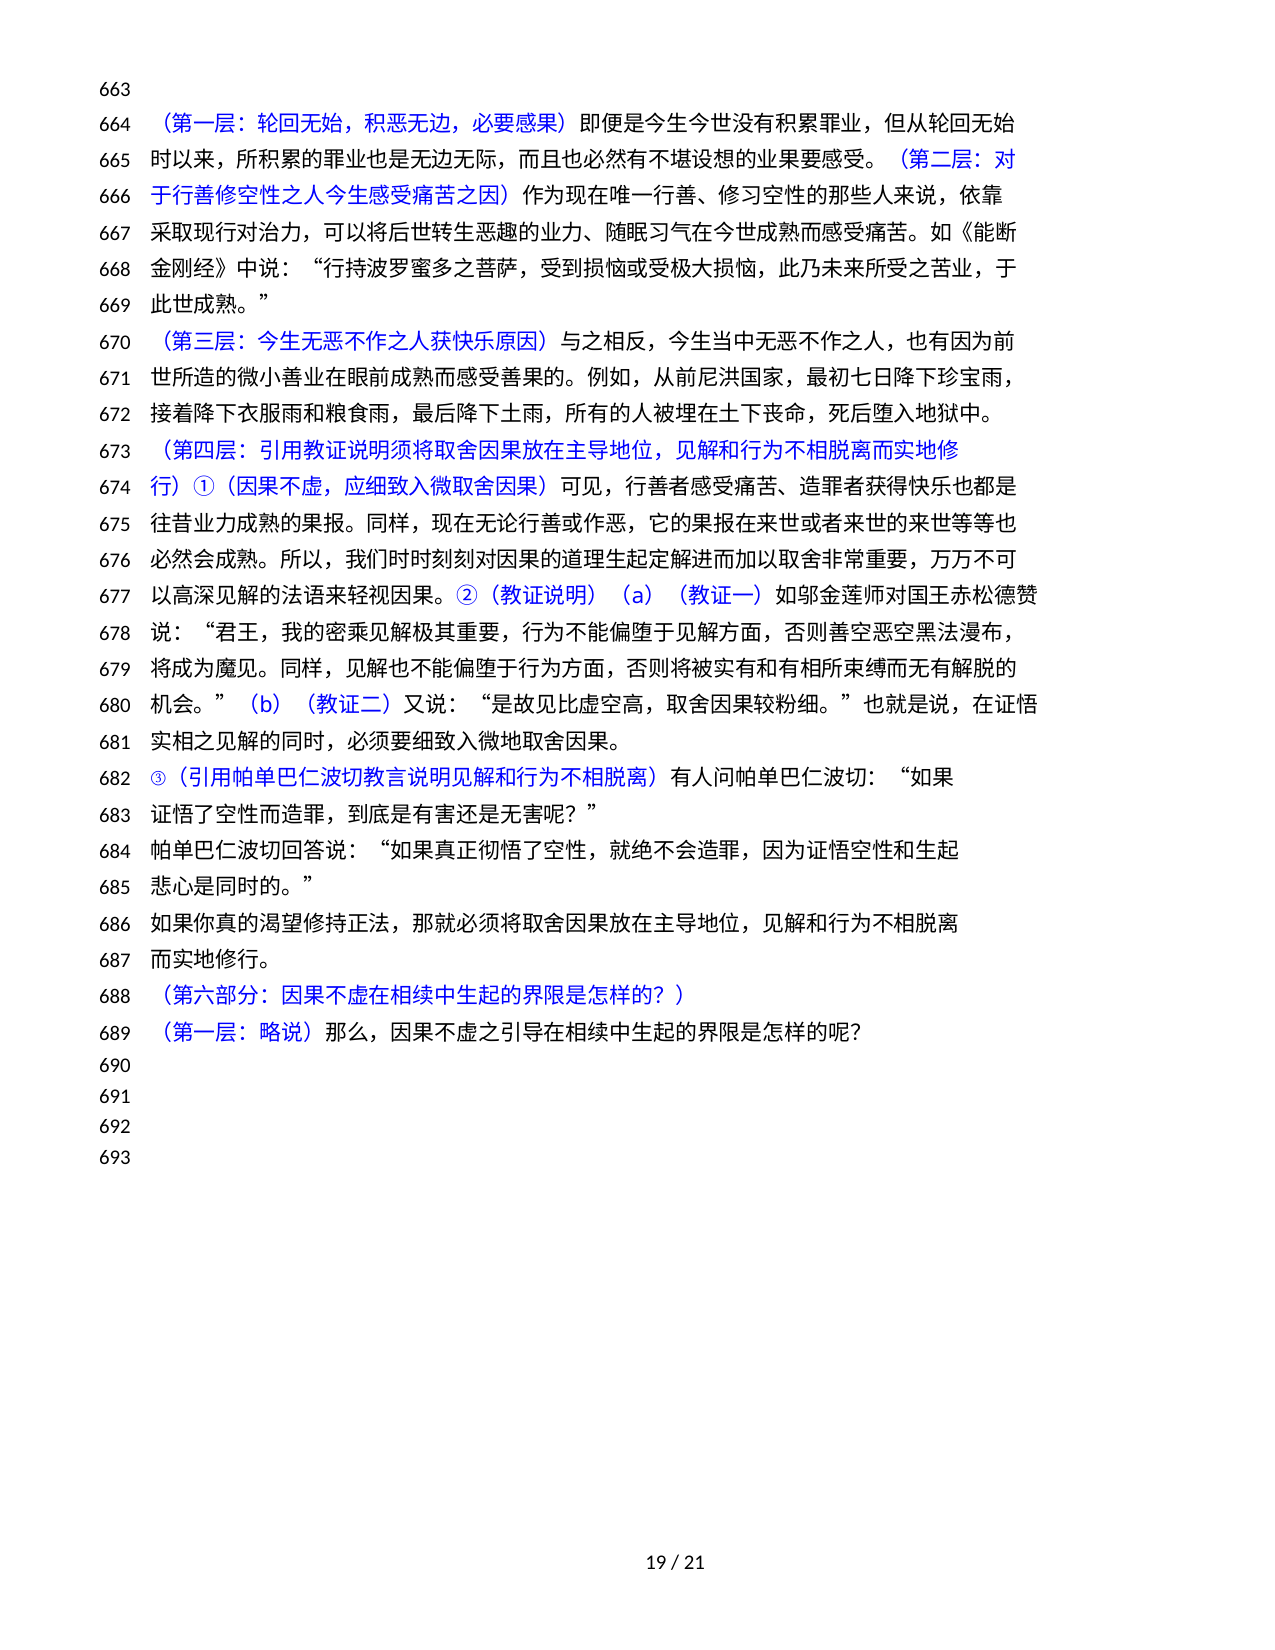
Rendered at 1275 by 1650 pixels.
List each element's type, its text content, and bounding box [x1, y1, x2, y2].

text 行）①（因果不虚，应细致入微取舍因果）可见，行善者感受痛苦、造罪者获得快乐也都是 [150, 469, 1200, 501]
text （第三层：今生无恶不作之人获快乐原因）与之相反，今生当中无恶不作之人，也有因为前 [150, 324, 1200, 355]
text 此世成熟。” [150, 287, 1200, 319]
text 将成为魔见。同样，见解也不能偏堕于行为方面，否则将被实有和有相所束缚而无有解脱的 [150, 651, 1200, 683]
text 接着降下衣服雨和粮食雨，最后降下土雨，所有的人被埋在土下丧命，死后堕入地狱中。 [150, 396, 1200, 428]
text 机会。”（b）（教证二）又说：“是故见比虚空高，取舍因果较粉细。”也就是说，在证悟 [150, 687, 1200, 719]
text （第四层：引用教证说明须将取舍因果放在主导地位，见解和行为不相脱离而实地修 [150, 433, 1200, 464]
text 悲心是同时的。” [150, 869, 1200, 901]
text 证悟了空性而造罪，到底是有害还是无害呢？” [150, 797, 1200, 828]
text 必然会成熟。所以，我们时时刻刻对因果的道理生起定解进而加以取舍非常重要，万万不可 [150, 542, 1200, 573]
text 往昔业力成熟的果报。同样，现在无论行善或作恶，它的果报在来世或者来世的来世等等也 [150, 506, 1200, 537]
text ③（引用帕单巴仁波切教言说明见解和行为不相脱离）有人问帕单巴仁波切：“如果 [150, 760, 1200, 792]
text 于行善修空性之人今生感受痛苦之因）作为现在唯一行善、修习空性的那些人来说，依靠 [150, 178, 1200, 210]
text 采取现行对治力，可以将后世转生恶趣的业力、随眠习气在今世成熟而感受痛苦。如《能断 [150, 215, 1200, 246]
text 金刚经》中说：“行持波罗蜜多之菩萨，受到损恼或受极大损恼，此乃未来所受之苦业，于 [150, 251, 1200, 283]
text 如果你真的渴望修持正法，那就必须将取舍因果放在主导地位，见解和行为不相脱离 [150, 906, 1200, 937]
text 实相之见解的同时，必须要细致入微地取舍因果。 [150, 724, 1200, 756]
text （第一层：略说）那么，因果不虚之引导在相续中生起的界限是怎样的呢？ [150, 1015, 1200, 1046]
text （第六部分：因果不虚在相续中生起的界限是怎样的？） [150, 978, 1200, 1010]
text 以高深见解的法语来轻视因果。②（教证说明）（a）（教证一）如邬金莲师对国王赤松德赞 [150, 578, 1200, 610]
text （第一层：轮回无始，积恶无边，必要感果）即便是今生今世没有积累罪业，但从轮回无始 [150, 106, 1200, 137]
text 帕单巴仁波切回答说：“如果真正彻悟了空性，就绝不会造罪，因为证悟空性和生起 [150, 833, 1200, 865]
text 时以来，所积累的罪业也是无边无际，而且也必然有不堪设想的业果要感受。（第二层：对 [150, 142, 1200, 174]
text 说：“君王，我的密乘见解极其重要，行为不能偏堕于见解方面，否则善空恶空黑法漫布， [150, 615, 1200, 646]
text 世所造的微小善业在眼前成熟而感受善果的。例如，从前尼洪国家，最初七日降下珍宝雨， [150, 360, 1200, 392]
text 而实地修行。 [150, 942, 1200, 974]
